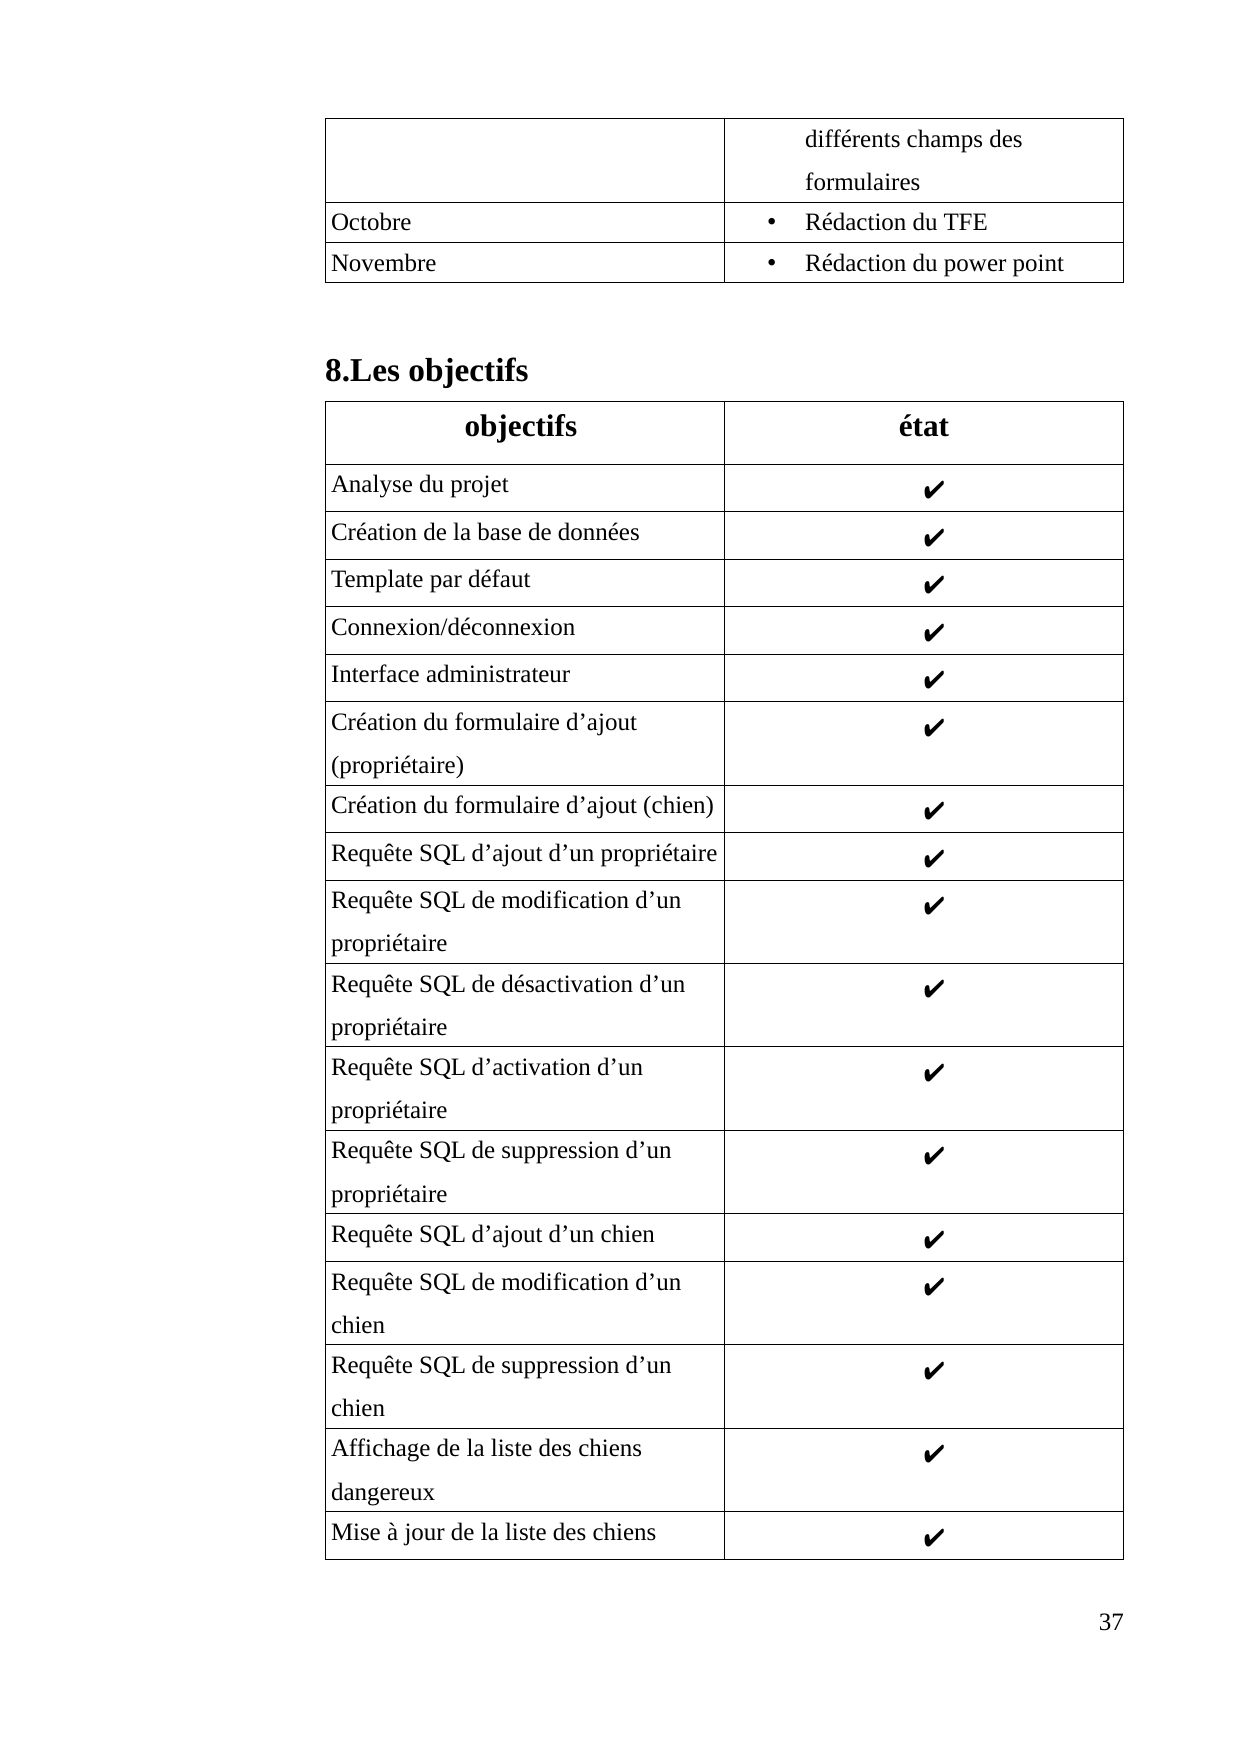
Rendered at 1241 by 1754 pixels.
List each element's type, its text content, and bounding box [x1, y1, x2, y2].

table_cell Requête SQL de modification d’un chien [326, 1262, 724, 1344]
table_cell [725, 881, 1123, 963]
table_cell [725, 964, 1123, 1046]
table_cell Création de la base de données [326, 512, 724, 558]
table_cell Rédaction du TFE [725, 203, 1123, 242]
table_cell Rédaction du power point [725, 243, 1123, 282]
table_cell Requête SQL d’ajout d’un chien [326, 1214, 724, 1261]
table_header objectifs [326, 402, 724, 463]
table_header état [725, 402, 1123, 463]
table_cell [725, 607, 1123, 653]
table_cell [725, 1429, 1123, 1511]
table_cell Octobre [326, 203, 724, 242]
table_cell Template par défaut [326, 560, 724, 606]
table_cell Requête SQL de modification d’un propriétaire [326, 881, 724, 963]
table_cell [725, 1262, 1123, 1344]
table_cell Affichage de la liste des chiens dangereux [326, 1429, 724, 1511]
table_cell Requête SQL d’ajout d’un propriétaire [326, 833, 724, 879]
subtitle 8.Les objectifs [325, 351, 1123, 389]
table_cell Requête SQL de suppression d’un chien [326, 1345, 724, 1428]
table_cell Novembre [326, 243, 724, 282]
table_cell [725, 1214, 1123, 1261]
table_cell [725, 702, 1123, 784]
table_cell [326, 119, 724, 202]
table_cell Requête SQL de désactivation d’un propriétaire [326, 964, 724, 1046]
table_cell Création du formulaire d’ajout (chien) [326, 786, 724, 832]
table_cell Création du formulaire d’ajout (propriétaire) [326, 702, 724, 784]
table_cell [725, 786, 1123, 832]
table_cell Analyse du projet [326, 465, 724, 511]
table_cell Requête SQL d’activation d’un propriétaire [326, 1047, 724, 1130]
table_cell Requête SQL de suppression d’un propriétaire [326, 1131, 724, 1213]
table_cell différents champs des formulaires [725, 119, 1123, 202]
table_cell [725, 655, 1123, 701]
table_cell Mise à jour de la liste des chiens [326, 1512, 724, 1558]
table_cell Interface administrateur [326, 655, 724, 701]
table_cell [725, 1512, 1123, 1558]
table_cell Connexion/déconnexion [326, 607, 724, 653]
table_cell [725, 1131, 1123, 1213]
table_cell [725, 512, 1123, 558]
table_cell [725, 465, 1123, 511]
table_cell [725, 560, 1123, 606]
table_cell [725, 833, 1123, 879]
table_cell [725, 1047, 1123, 1130]
table_cell [725, 1345, 1123, 1428]
